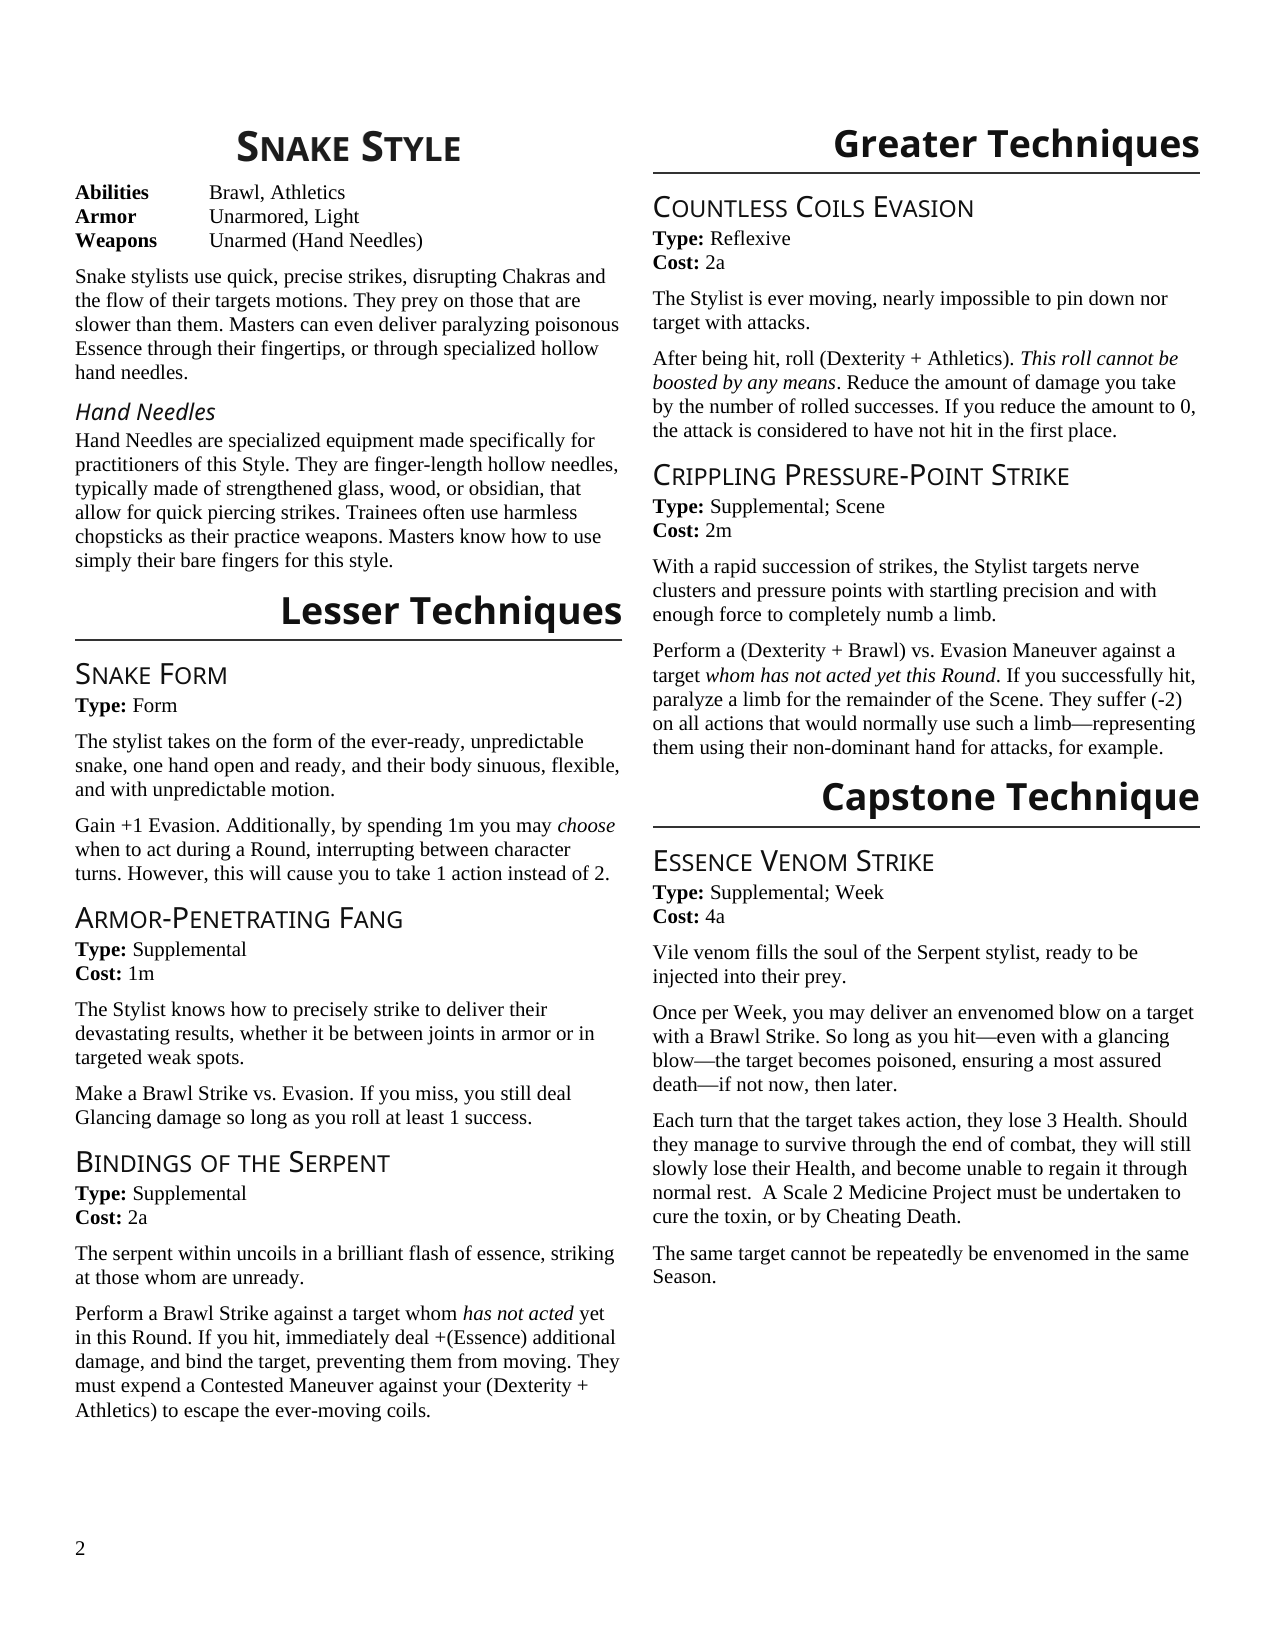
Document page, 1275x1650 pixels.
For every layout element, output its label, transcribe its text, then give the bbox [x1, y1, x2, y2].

text The serpent within uncoils in a brilliant flash of essence, striking at those whom are unready. [75, 1241, 622, 1289]
text The Stylist is ever moving, nearly impossible to pin down nor target with attacks. [652, 286, 1200, 334]
text With a rapid succession of strikes, the Stylist targets nerve clusters and pressure points with startling precision and with enough force to completely numb a limb. [652, 554, 1200, 626]
subtitle Snake Form [75, 653, 622, 693]
subtitle Snake Style [75, 117, 622, 174]
text Snake stylists use quick, precise strikes, disrupting Chakras and the flow of their targets motions. They prey on those that are slower than them. Masters can even deliver paralyzing poisonous Essence through their fingertips, or through specialized hollow hand needles. [75, 264, 622, 384]
text The stylist takes on the form of the ever-ready, unpredictable snake, one hand open and ready, and their body sinuous, flexible, and with unpredictable motion. [75, 729, 622, 801]
text Once per Week, you may deliver an envenomed blow on a target with a Brawl Strike. So long as you hit—even with a glancing blow—the target becomes poisoned, ensuring a most assured death—if not now, then later. [652, 1000, 1200, 1096]
subtitle Armor-Penetrating Fang [75, 897, 622, 937]
text Type: Form [75, 693, 622, 717]
text Type: Supplemental Cost: 1m [75, 937, 622, 985]
subtitle Essence Venom Strike [652, 840, 1200, 880]
text Capstone Technique [652, 771, 1200, 828]
subtitle Hand Needles [75, 396, 622, 428]
text Greater Techniques [652, 117, 1200, 174]
text The Stylist knows how to precisely strike to deliver their devastating results, whether it be between joints in armor or in targeted weak spots. [75, 997, 622, 1069]
text Type: Reflexive Cost: 2a [652, 226, 1200, 274]
text Gain +1 Evasion. Additionally, by spending 1m you may choose when to act during a Round, interrupting between character turns. However, this will cause you to take 1 action instead of 2. [75, 813, 622, 885]
text Vile venom fills the soul of the Serpent stylist, ready to be injected into their prey. [652, 940, 1200, 988]
text Abilities Brawl, Athletics Armor Unarmored, Light Weapons Unarmed (Hand Needles) [75, 180, 622, 252]
text Type: Supplemental Cost: 2a [75, 1181, 622, 1229]
text Perform a (Dexterity + Brawl) vs. Evasion Maneuver against a target whom has not acted yet this Round. If you successfully hit, paralyze a limb for the remainder of the Scene. They suffer (-2) on all actions that would normally use such a limb—representing them using their non-dominant hand for attacks, for example. [652, 638, 1200, 759]
text Lesser Techniques [75, 584, 622, 639]
text Perform a Brawl Strike against a target whom has not acted yet in this Round. If you hit, immediately deal +(Essence) additional damage, and bind the target, preventing them from moving. They must expend a Contested Maneuver against your (Dexterity + Athletics) to escape the ever-moving coils. [75, 1301, 622, 1422]
text Type: Supplemental; Week Cost: 4a [652, 880, 1200, 928]
subtitle Crippling Pressure-Point Strike [652, 454, 1200, 494]
text Make a Brawl Strike vs. Evasion. If you miss, you still deal Glancing damage so long as you roll at least 1 success. [75, 1081, 622, 1129]
text Type: Supplemental; Scene Cost: 2m [652, 494, 1200, 542]
text After being hit, roll (Dexterity + Athletics). This roll cannot be boosted by any means. Reduce the amount of damage you take by the number of rolled successes. If you reduce the amount to 0, the attack is considered to have not hit in the first place. [652, 346, 1200, 442]
text Each turn that the target takes action, they lose 3 Health. Should they manage to survive through the end of combat, they will still slowly lose their Health, and become unable to regain it through normal rest. A Scale 2 Medicine Project must be undertaken to cure the toxin, or by Cheating Death. [652, 1108, 1200, 1228]
text The same target cannot be repeatedly be envenomed in the same Season. [652, 1240, 1200, 1288]
subtitle Bindings of the Serpent [75, 1141, 622, 1181]
subtitle Countless Coils Evasion [652, 186, 1200, 226]
text Hand Needles are specialized equipment made specifically for practitioners of this Style. They are finger-length hollow needles, typically made of strengthened glass, wood, or obsidian, that allow for quick piercing strikes. Trainees often use harmless chopsticks as their practice weapons. Masters know how to use simply their bare fingers for this style. [75, 428, 622, 572]
